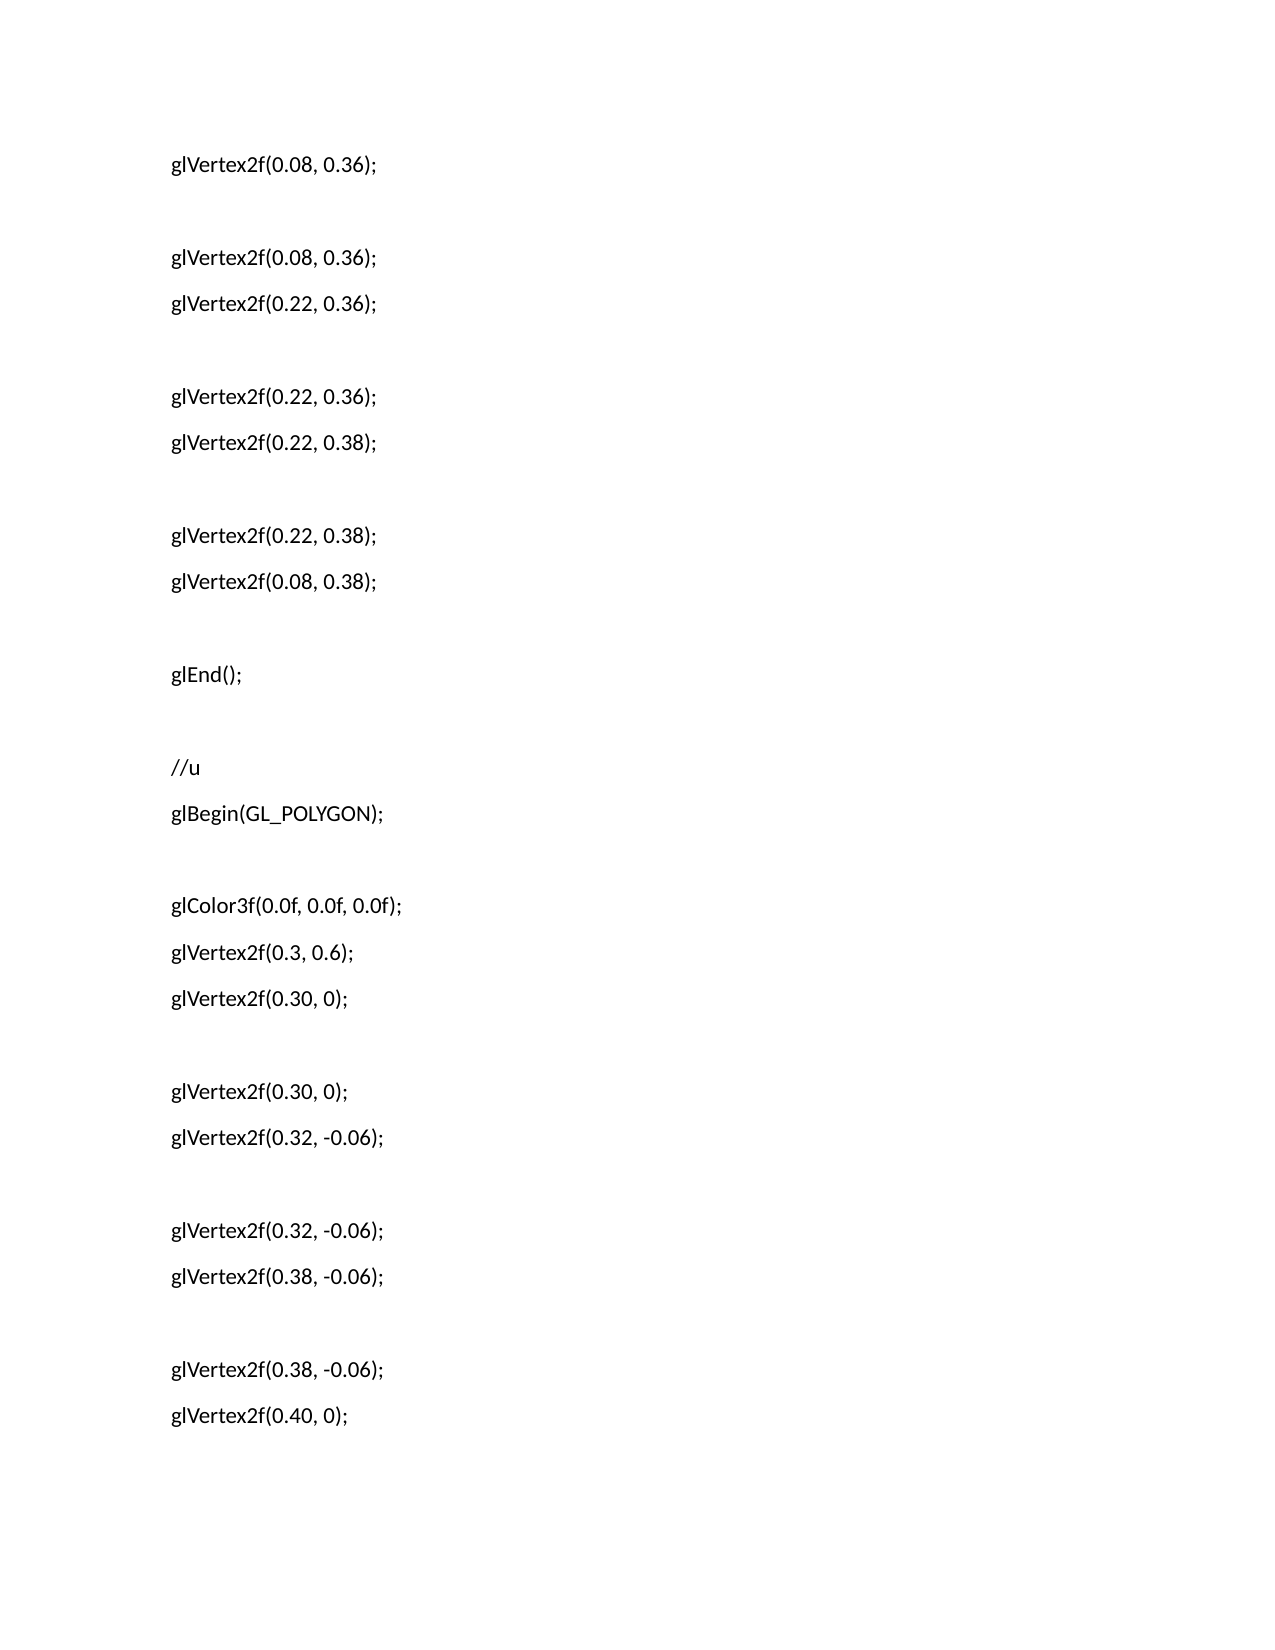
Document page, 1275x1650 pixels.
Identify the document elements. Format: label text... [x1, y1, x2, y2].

text glVertex2f(0.32, -0.06); [150, 1123, 1125, 1151]
text glVertex2f(0.08, 0.36); [150, 243, 1125, 271]
text glVertex2f(0.38, -0.06); [150, 1355, 1125, 1383]
text glBegin(GL_POLYGON); [150, 799, 1125, 827]
text glVertex2f(0.30, 0); [150, 984, 1125, 1012]
text glVertex2f(0.3, 0.6); [150, 938, 1125, 966]
text glVertex2f(0.08, 0.38); [150, 567, 1125, 595]
text glVertex2f(0.22, 0.36); [150, 382, 1125, 410]
text glVertex2f(0.22, 0.38); [150, 521, 1125, 549]
text glVertex2f(0.40, 0); [150, 1402, 1125, 1429]
text glVertex2f(0.22, 0.38); [150, 428, 1125, 456]
text //u [150, 753, 1125, 781]
text glColor3f(0.0f, 0.0f, 0.0f); [150, 892, 1125, 920]
text glEnd(); [150, 660, 1125, 688]
text glVertex2f(0.22, 0.36); [150, 289, 1125, 317]
text glVertex2f(0.32, -0.06); [150, 1216, 1125, 1244]
text glVertex2f(0.38, -0.06); [150, 1262, 1125, 1291]
text glVertex2f(0.30, 0); [150, 1077, 1125, 1105]
text glVertex2f(0.08, 0.36); [150, 150, 1125, 178]
